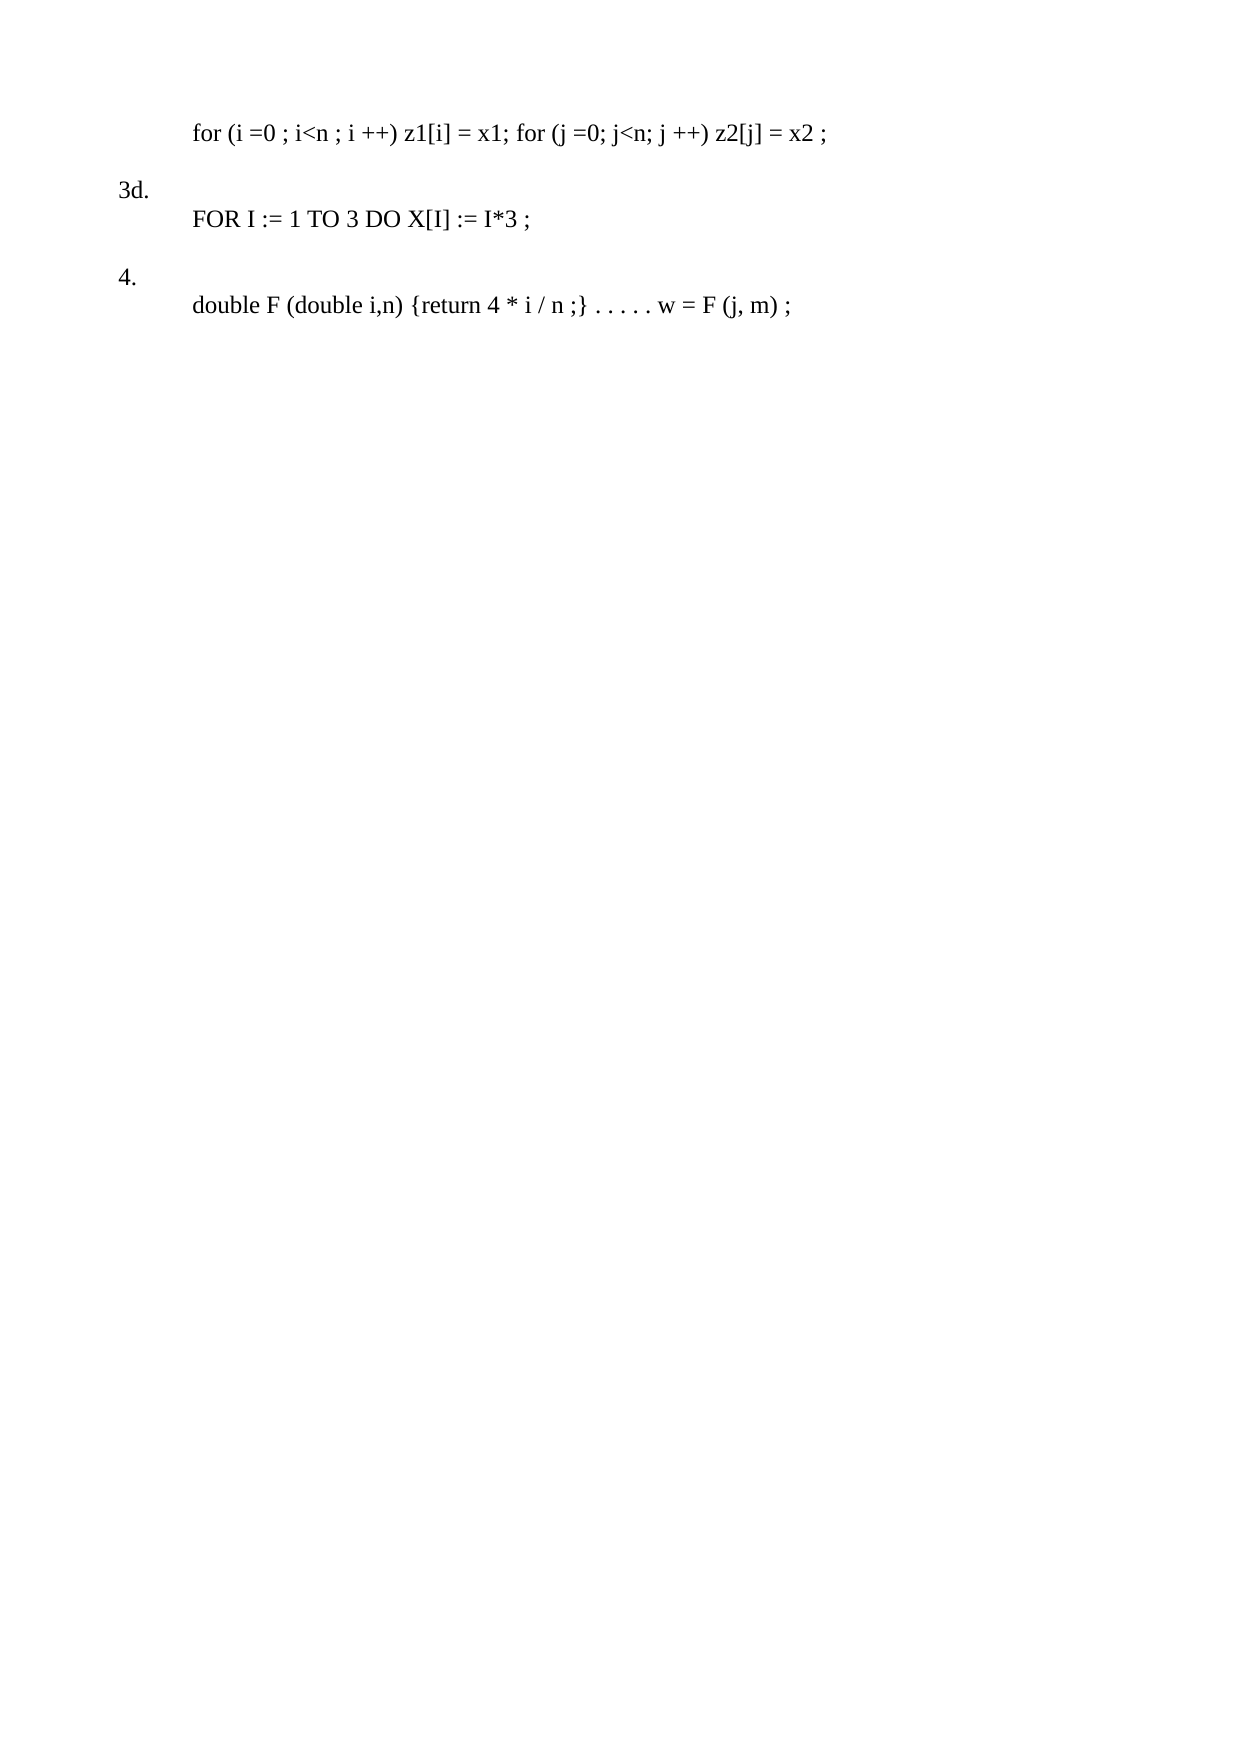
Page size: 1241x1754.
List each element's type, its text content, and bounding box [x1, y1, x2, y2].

text 3d. [118, 176, 1122, 204]
text 4. [118, 262, 1122, 291]
text FOR I := 1 TO 3 DO X[I] := I*3 ; [118, 204, 1122, 233]
text double F (double i,n) {return 4 * i / n ;} . . . . . w = F (j, m) ; [118, 291, 1122, 319]
text for (i =0 ; i<n ; i ++) z1[i] = x1; for (j =0; j<n; j ++) z2[j] = x2 ; [118, 118, 1122, 147]
